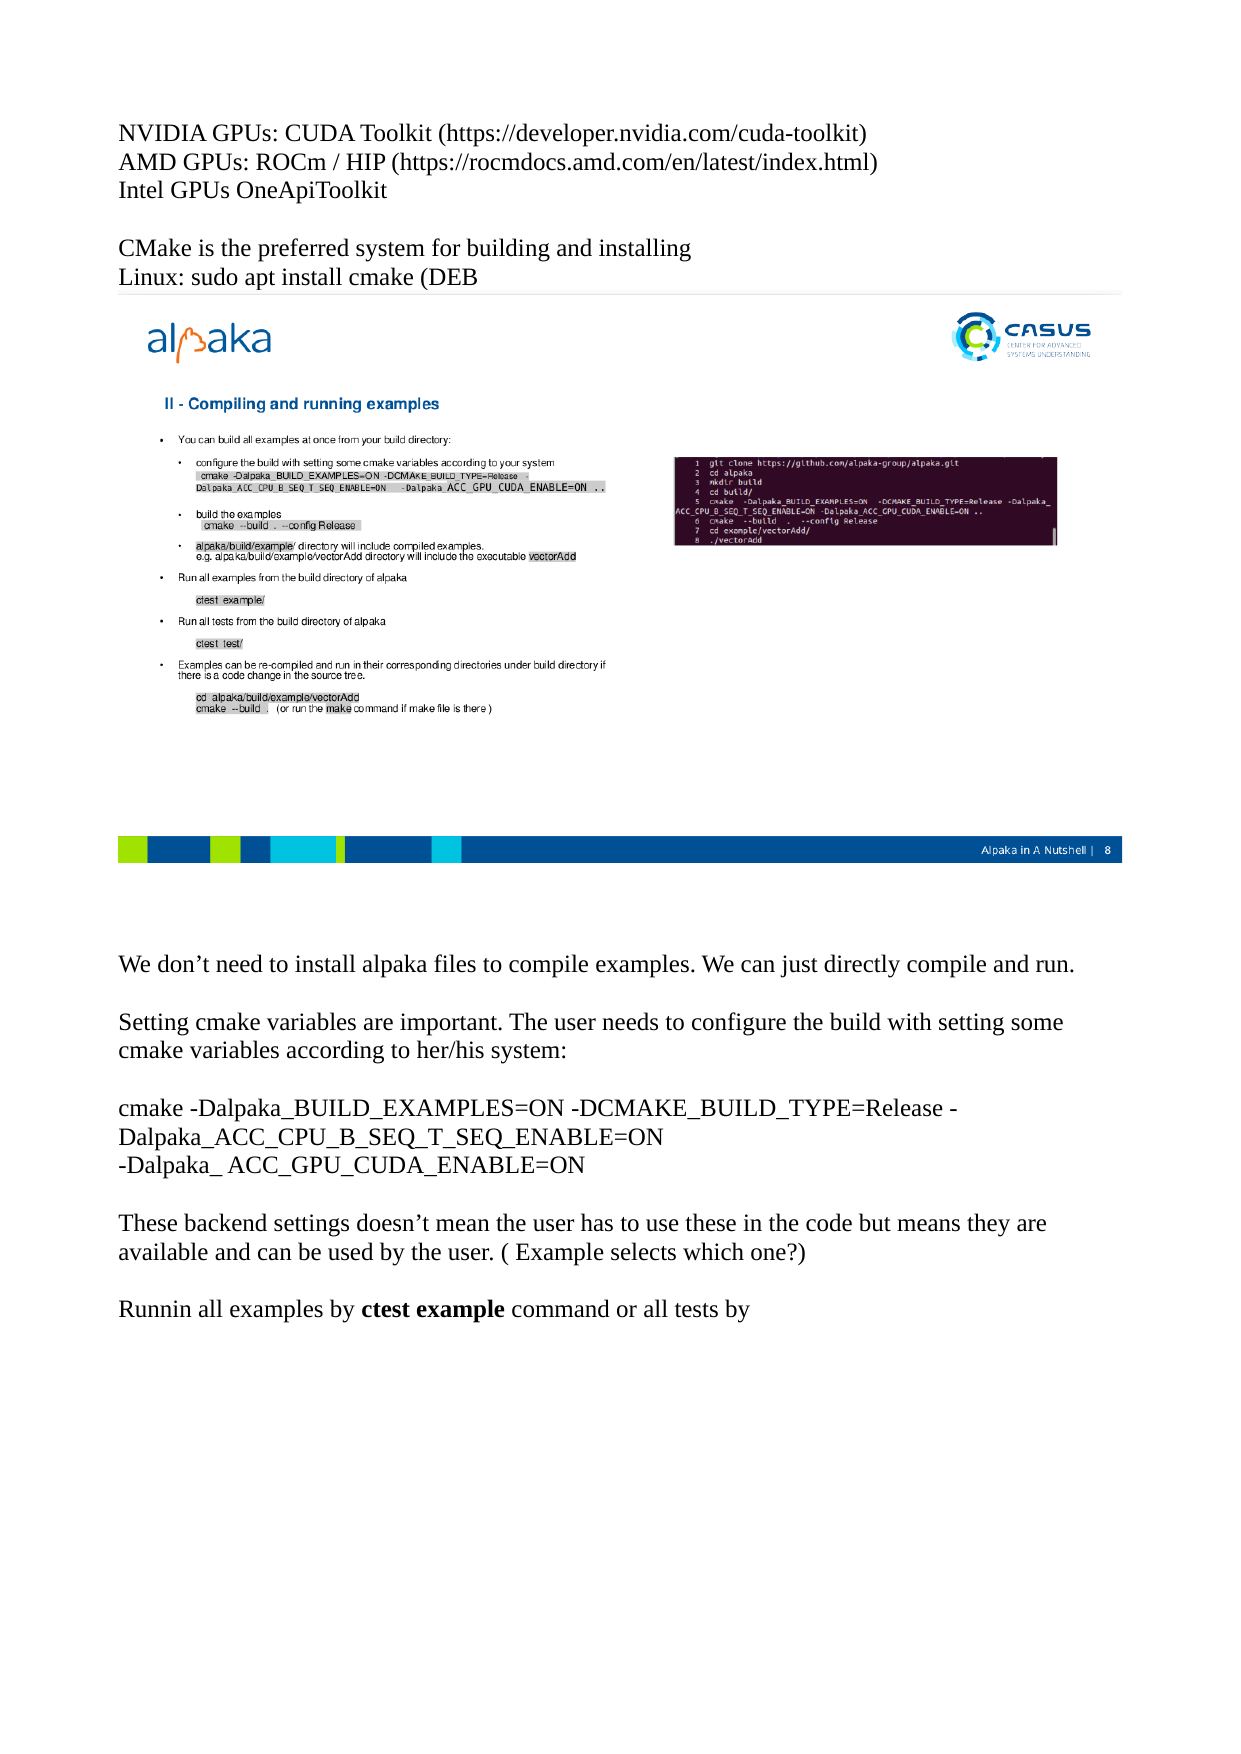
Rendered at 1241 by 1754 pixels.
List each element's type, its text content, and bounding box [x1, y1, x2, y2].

text These backend settings doesn’t mean the user has to use these in the code but means they are available and can be used by the user. ( Example selects which one?) [118, 1208, 1122, 1266]
text NVIDIA GPUs: CUDA Toolkit (https://developer.nvidia.com/cuda-toolkit) [118, 118, 1122, 147]
text CMake is the preferred system for building and installing [118, 233, 1122, 262]
picture [118, 290, 1123, 863]
text cmake -Dalpaka_BUILD_EXAMPLES=ON -DCMAKE_BUILD_TYPE=Release - [118, 1093, 1122, 1122]
text Linux: sudo apt install cmake (DEB [118, 262, 1122, 290]
text Runnin all examples by ctest example command or all tests by [118, 1294, 1122, 1323]
text We don’t need to install alpaka files to compile examples. We can just directly compile and run. [118, 949, 1122, 978]
text Dalpaka_ACC_CPU_B_SEQ_T_SEQ_ENABLE=ON [118, 1122, 1122, 1151]
text Setting cmake variables are important. The user needs to configure the build with setting some cmake variables according to her/his system: [118, 1007, 1122, 1064]
text Intel GPUs OneApiToolkit [118, 176, 1122, 204]
text -Dalpaka_ ACC_GPU_CUDA_ENABLE=ON [118, 1151, 1122, 1179]
text AMD GPUs: ROCm / HIP (https://rocmdocs.amd.com/en/latest/index.html) [118, 147, 1122, 176]
